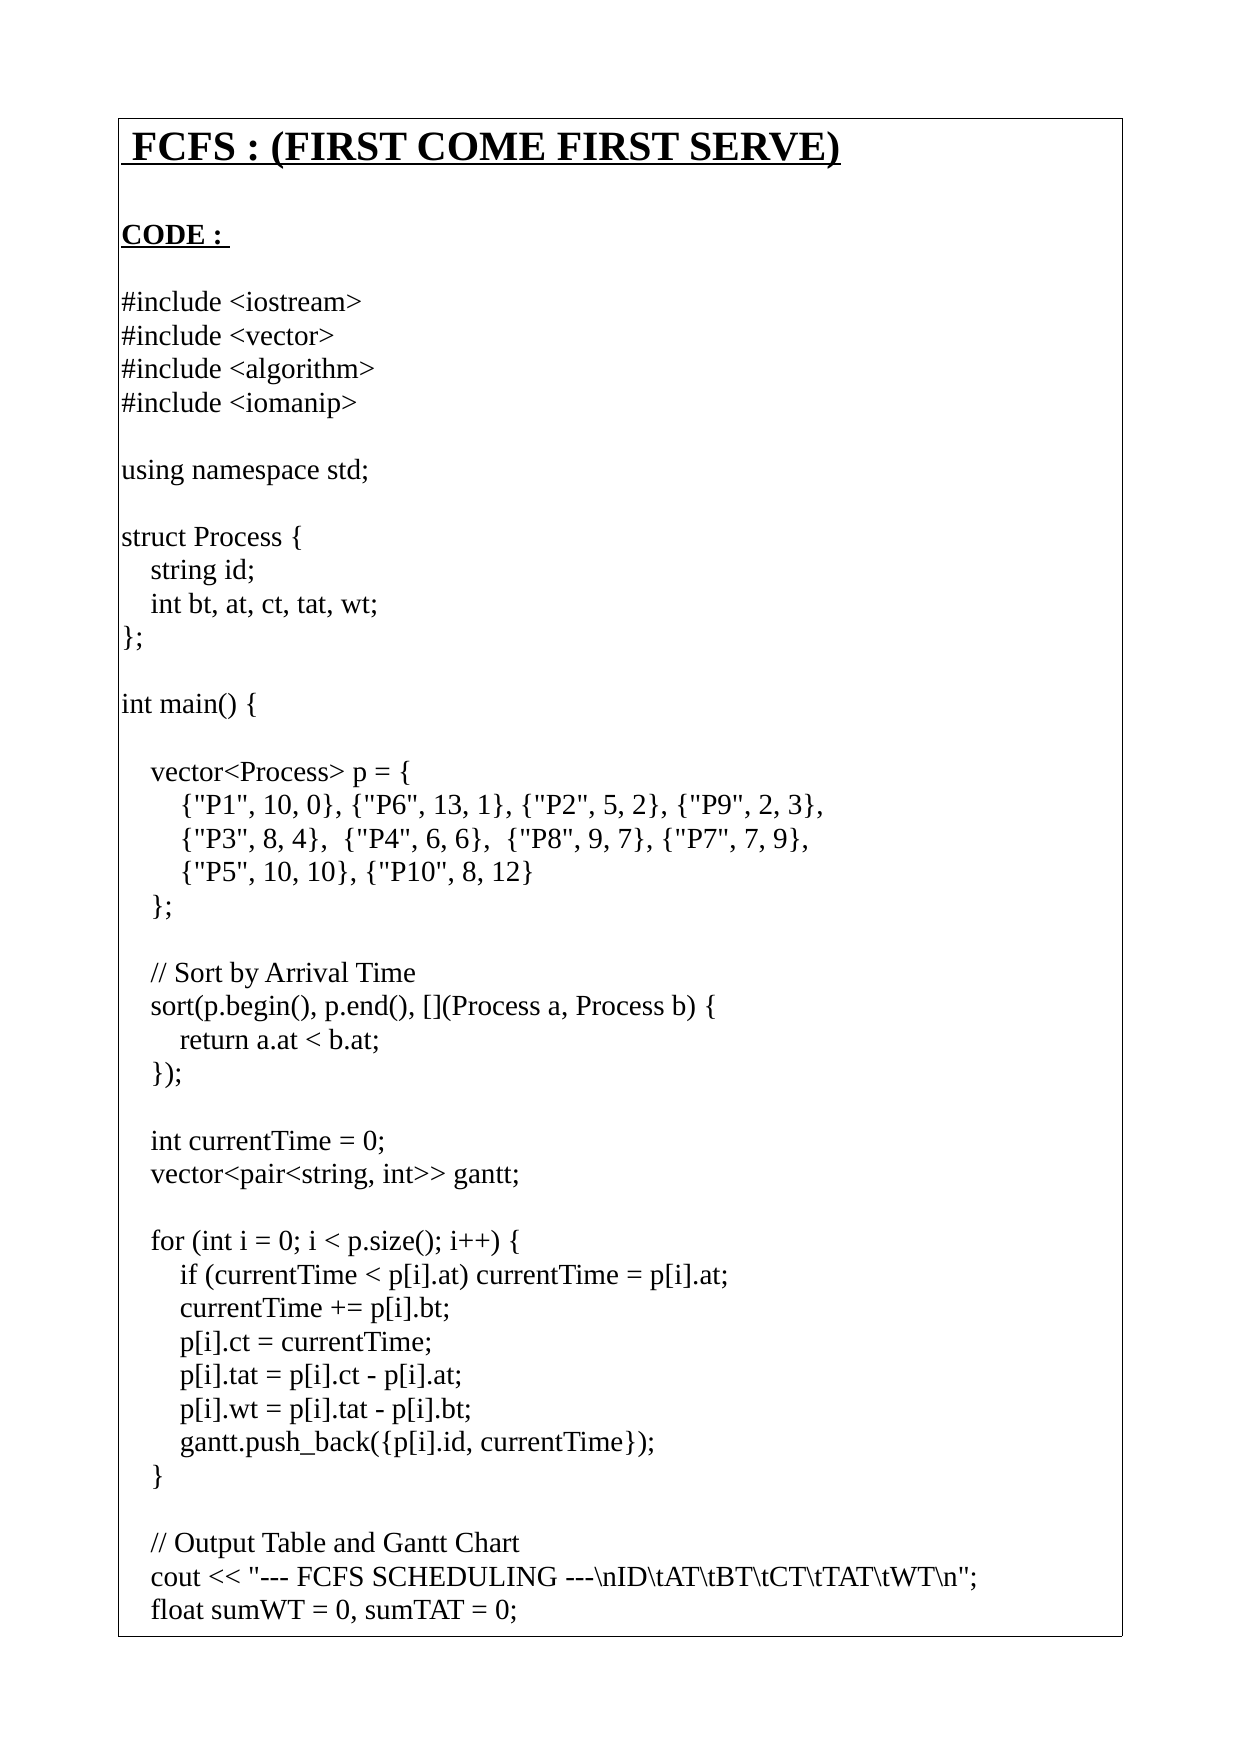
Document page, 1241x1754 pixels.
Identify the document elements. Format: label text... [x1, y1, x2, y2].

text int main() { [121, 687, 1119, 720]
text } [121, 1458, 1119, 1492]
text using namespace std; [121, 452, 1119, 485]
text int currentTime = 0; [121, 1123, 1119, 1156]
text {"P5", 10, 10}, {"P10", 8, 12} [121, 854, 1119, 888]
text }; [121, 619, 1119, 653]
text }; [121, 888, 1119, 921]
text #include <vector> [121, 318, 1119, 351]
text vector<Process> p = { [121, 754, 1119, 787]
text if (currentTime < p[i].at) currentTime = p[i].at; [121, 1257, 1119, 1290]
text float sumWT = 0, sumTAT = 0; [121, 1592, 1119, 1626]
text p[i].ct = currentTime; [121, 1324, 1119, 1357]
text {"P1", 10, 0}, {"P6", 13, 1}, {"P2", 5, 2}, {"P9", 2, 3}, [121, 787, 1119, 821]
text p[i].tat = p[i].ct - p[i].at; [121, 1357, 1119, 1391]
text gantt.push_back({p[i].id, currentTime}); [121, 1424, 1119, 1458]
text for (int i = 0; i < p.size(); i++) { [121, 1223, 1119, 1257]
text sort(p.begin(), p.end(), [](Process a, Process b) { [121, 988, 1119, 1022]
text struct Process { [121, 519, 1119, 552]
text int bt, at, ct, tat, wt; [121, 586, 1119, 619]
text FCFS : (FIRST COME FIRST SERVE) [121, 121, 1119, 169]
text string id; [121, 552, 1119, 586]
text #include <iomanip> [121, 385, 1119, 418]
text {"P3", 8, 4}, {"P4", 6, 6}, {"P8", 9, 7}, {"P7", 7, 9}, [121, 821, 1119, 854]
text cout << "--- FCFS SCHEDULING ---\nID\tAT\tBT\tCT\tTAT\tWT\n"; [121, 1559, 1119, 1592]
text #include <iostream> [121, 251, 1119, 318]
text currentTime += p[i].bt; [121, 1290, 1119, 1324]
text }); [121, 1056, 1119, 1089]
text // Sort by Arrival Time [121, 955, 1119, 988]
text vector<pair<string, int>> gantt; [121, 1156, 1119, 1190]
text CODE : [121, 217, 1119, 251]
text return a.at < b.at; [121, 1022, 1119, 1056]
text p[i].wt = p[i].tat - p[i].bt; [121, 1391, 1119, 1424]
text // Output Table and Gantt Chart [121, 1525, 1119, 1559]
text #include <algorithm> [121, 351, 1119, 385]
